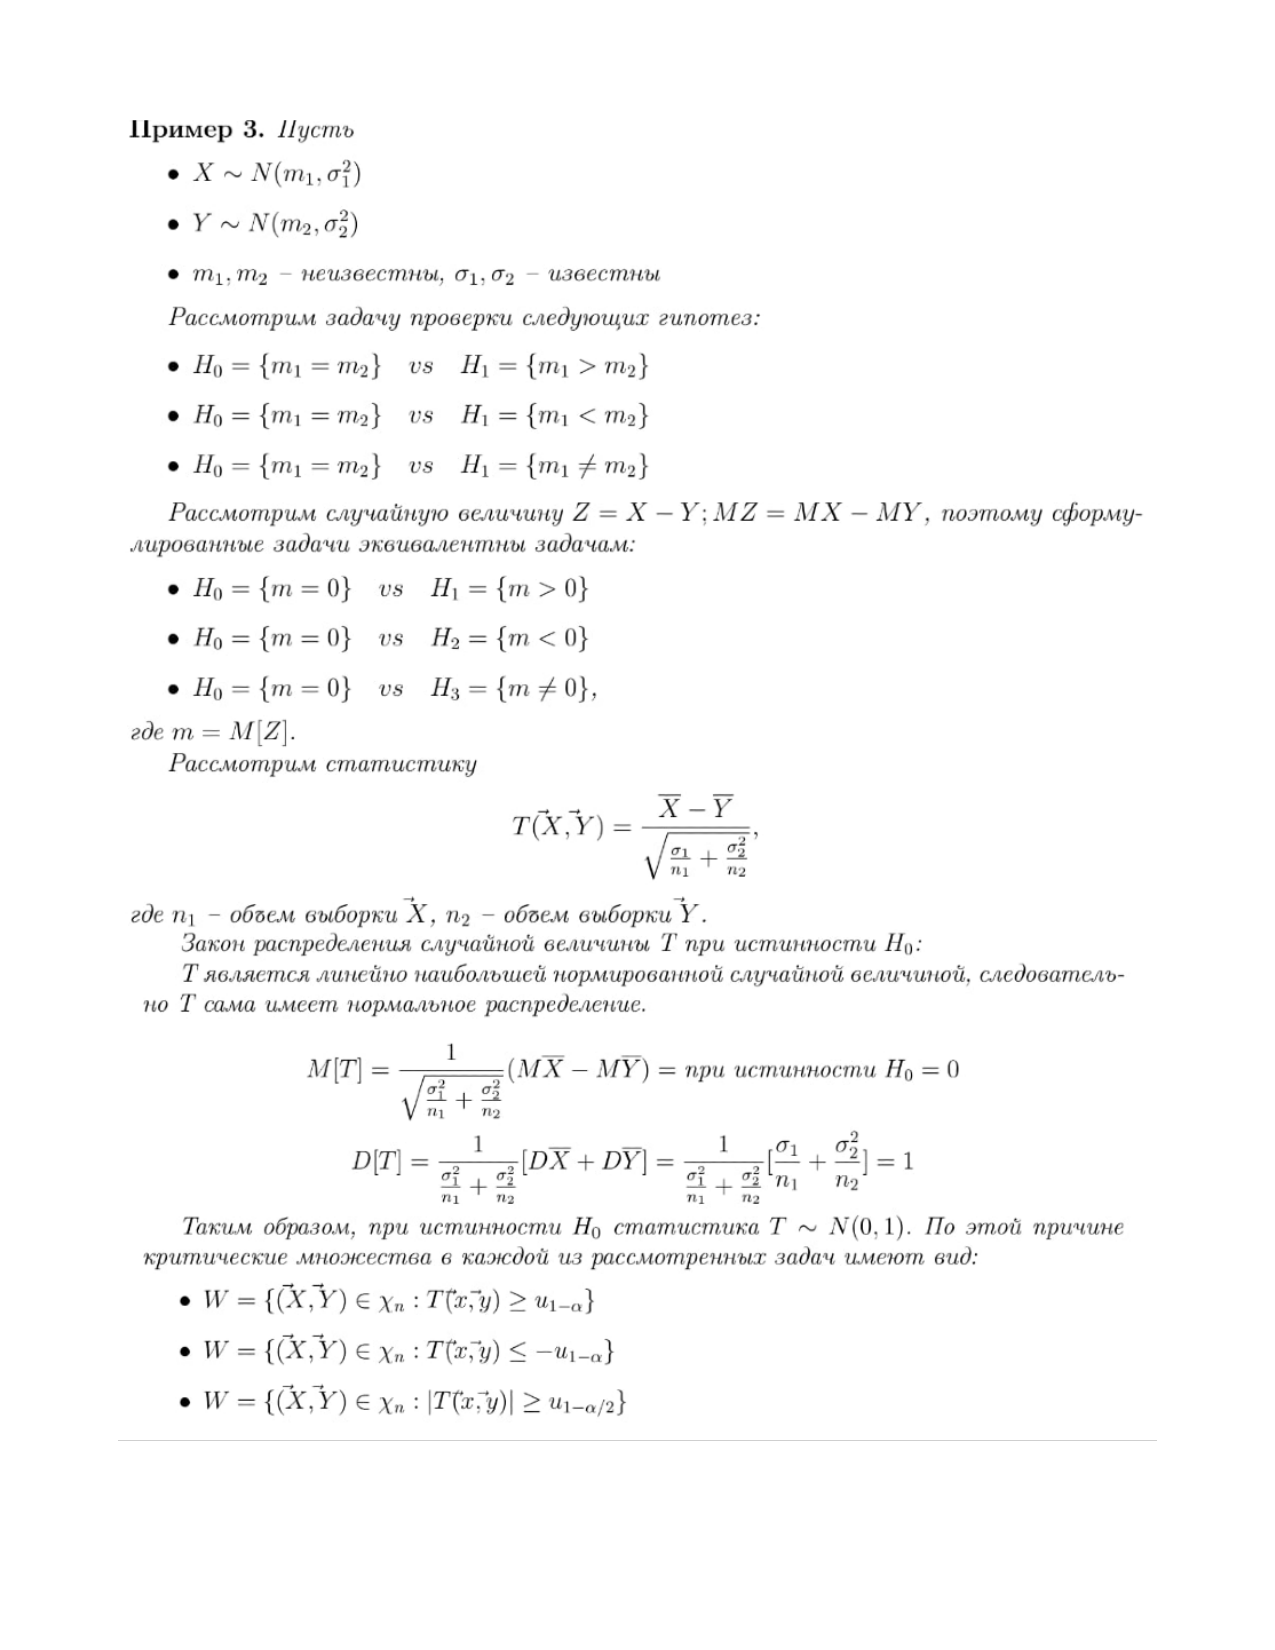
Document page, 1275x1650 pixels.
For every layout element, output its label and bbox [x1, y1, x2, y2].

picture [118, 118, 1157, 1442]
